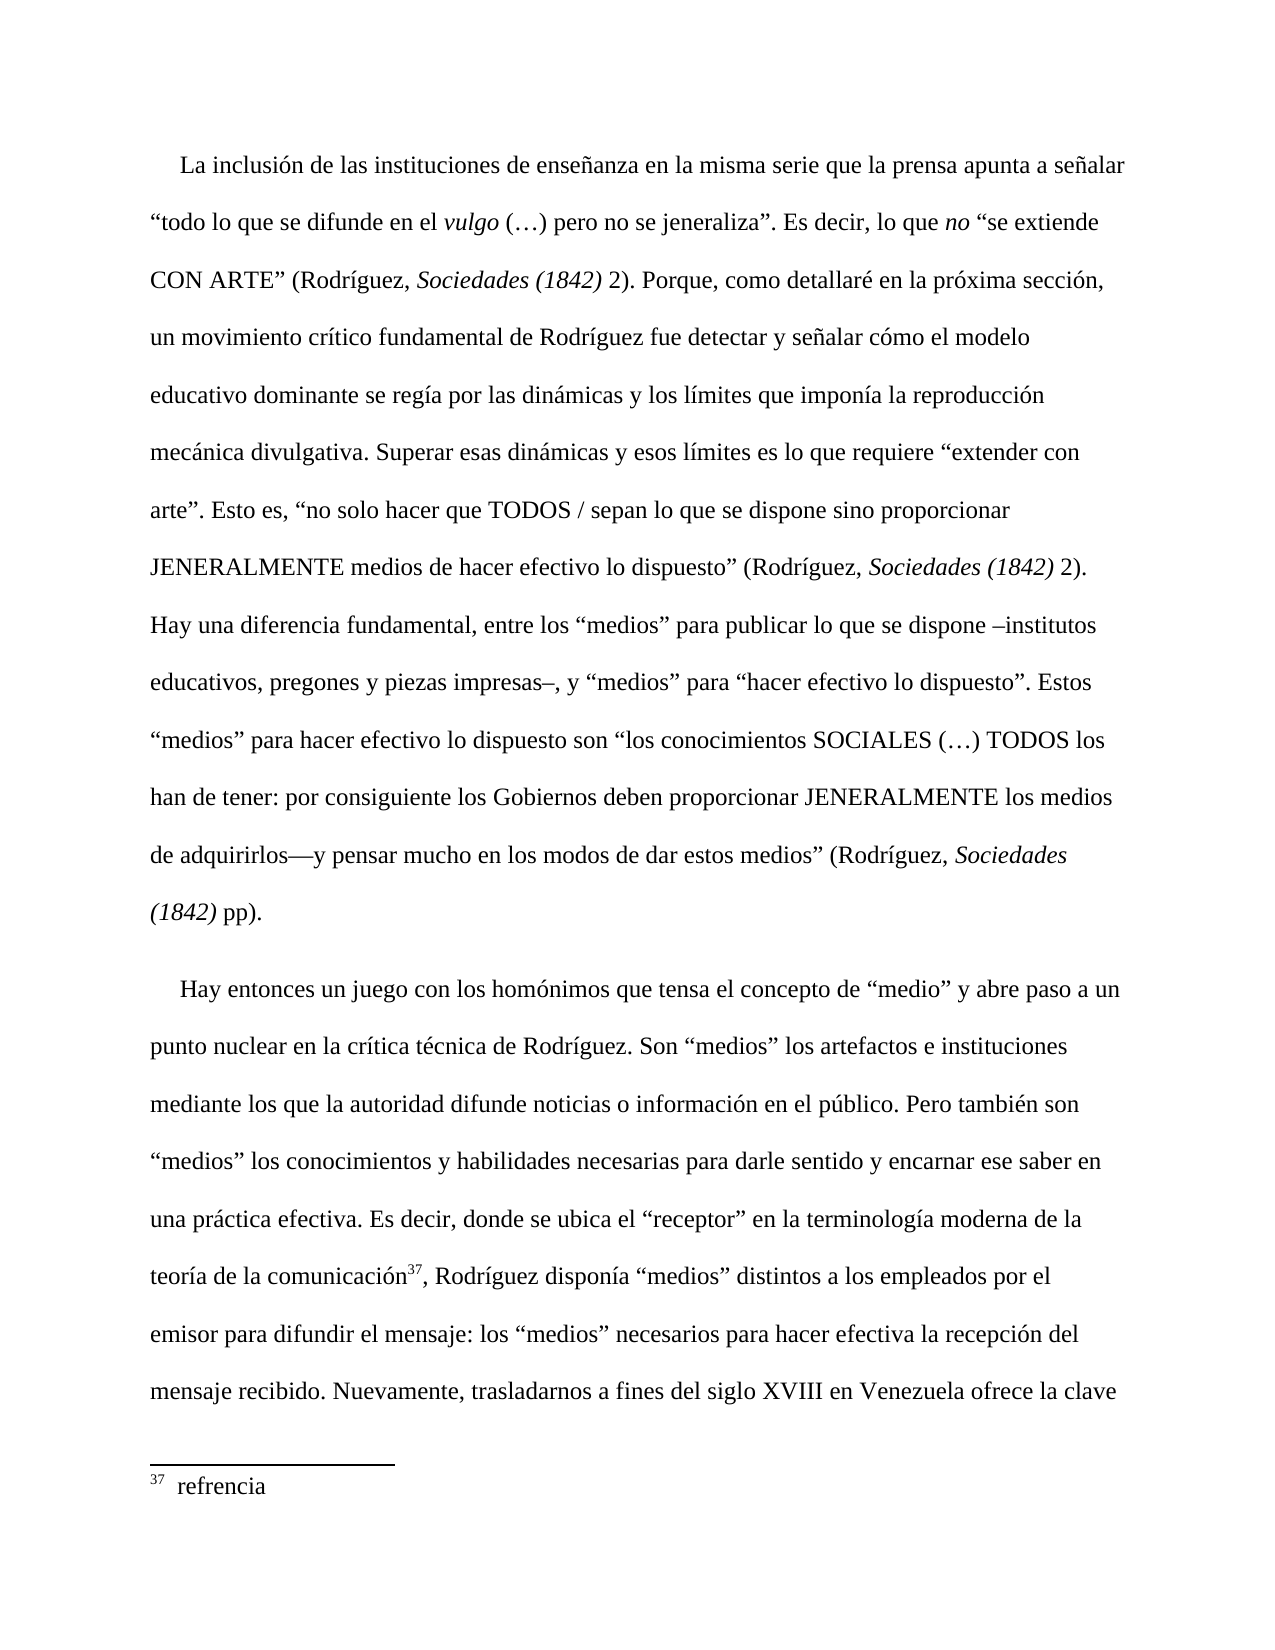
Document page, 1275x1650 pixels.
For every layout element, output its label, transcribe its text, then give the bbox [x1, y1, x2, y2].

text refrencia [150, 1471, 1125, 1500]
text La inclusión de las instituciones de enseñanza en la misma serie que la prensa apunta a señalar “todo lo que se difunde en el vulgo (…) pero no se jeneraliza”. Es decir, lo que no “se extiende CON ARTE” (Rodríguez, Sociedades (1842) 2). Porque, como detallaré en la próxima sección, un movimiento crítico fundamental de Rodríguez fue detectar y señalar cómo el modelo educativo dominante se regía por las dinámicas y los límites que imponía la reproducción mecánica divulgativa. Superar esas dinámicas y esos límites es lo que requiere “extender con arte”. Esto es, “no solo hacer que TODOS / sepan lo que se dispone sino proporcionar JENERALMENTE medios de hacer efectivo lo dispuesto” (Rodríguez, Sociedades (1842) 2). Hay una diferencia fundamental, entre los “medios” para publicar lo que se dispone –institutos educativos, pregones y piezas impresas–, y “medios” para “hacer efectivo lo dispuesto”. Estos “medios” para hacer efectivo lo dispuesto son “los conocimientos SOCIALES (…) TODOS los han de tener: por consiguiente los Gobiernos deben proporcionar JENERALMENTE los medios de adquirirlos—y pensar mucho en los modos de dar estos medios” (Rodríguez, Sociedades (1842) pp). [150, 150, 1125, 926]
text Hay entonces un juego con los homónimos que tensa el concepto de “medio” y abre paso a un punto nuclear en la crítica técnica de Rodríguez. Son “medios” los artefactos e instituciones mediante los que la autoridad difunde noticias o información en el público. Pero también son “medios” los conocimientos y habilidades necesarias para darle sentido y encarnar ese saber en una práctica efectiva. Es decir, donde se ubica el “receptor” en la terminología moderna de la teoría de la comunicación, Rodríguez disponía “medios” distintos a los empleados por el emisor para difundir el mensaje: los “medios” necesarios para hacer efectiva la recepción del mensaje recibido. Nuevamente, trasladarnos a fines del siglo XVIII en Venezuela ofrece la clave [150, 974, 1125, 1405]
